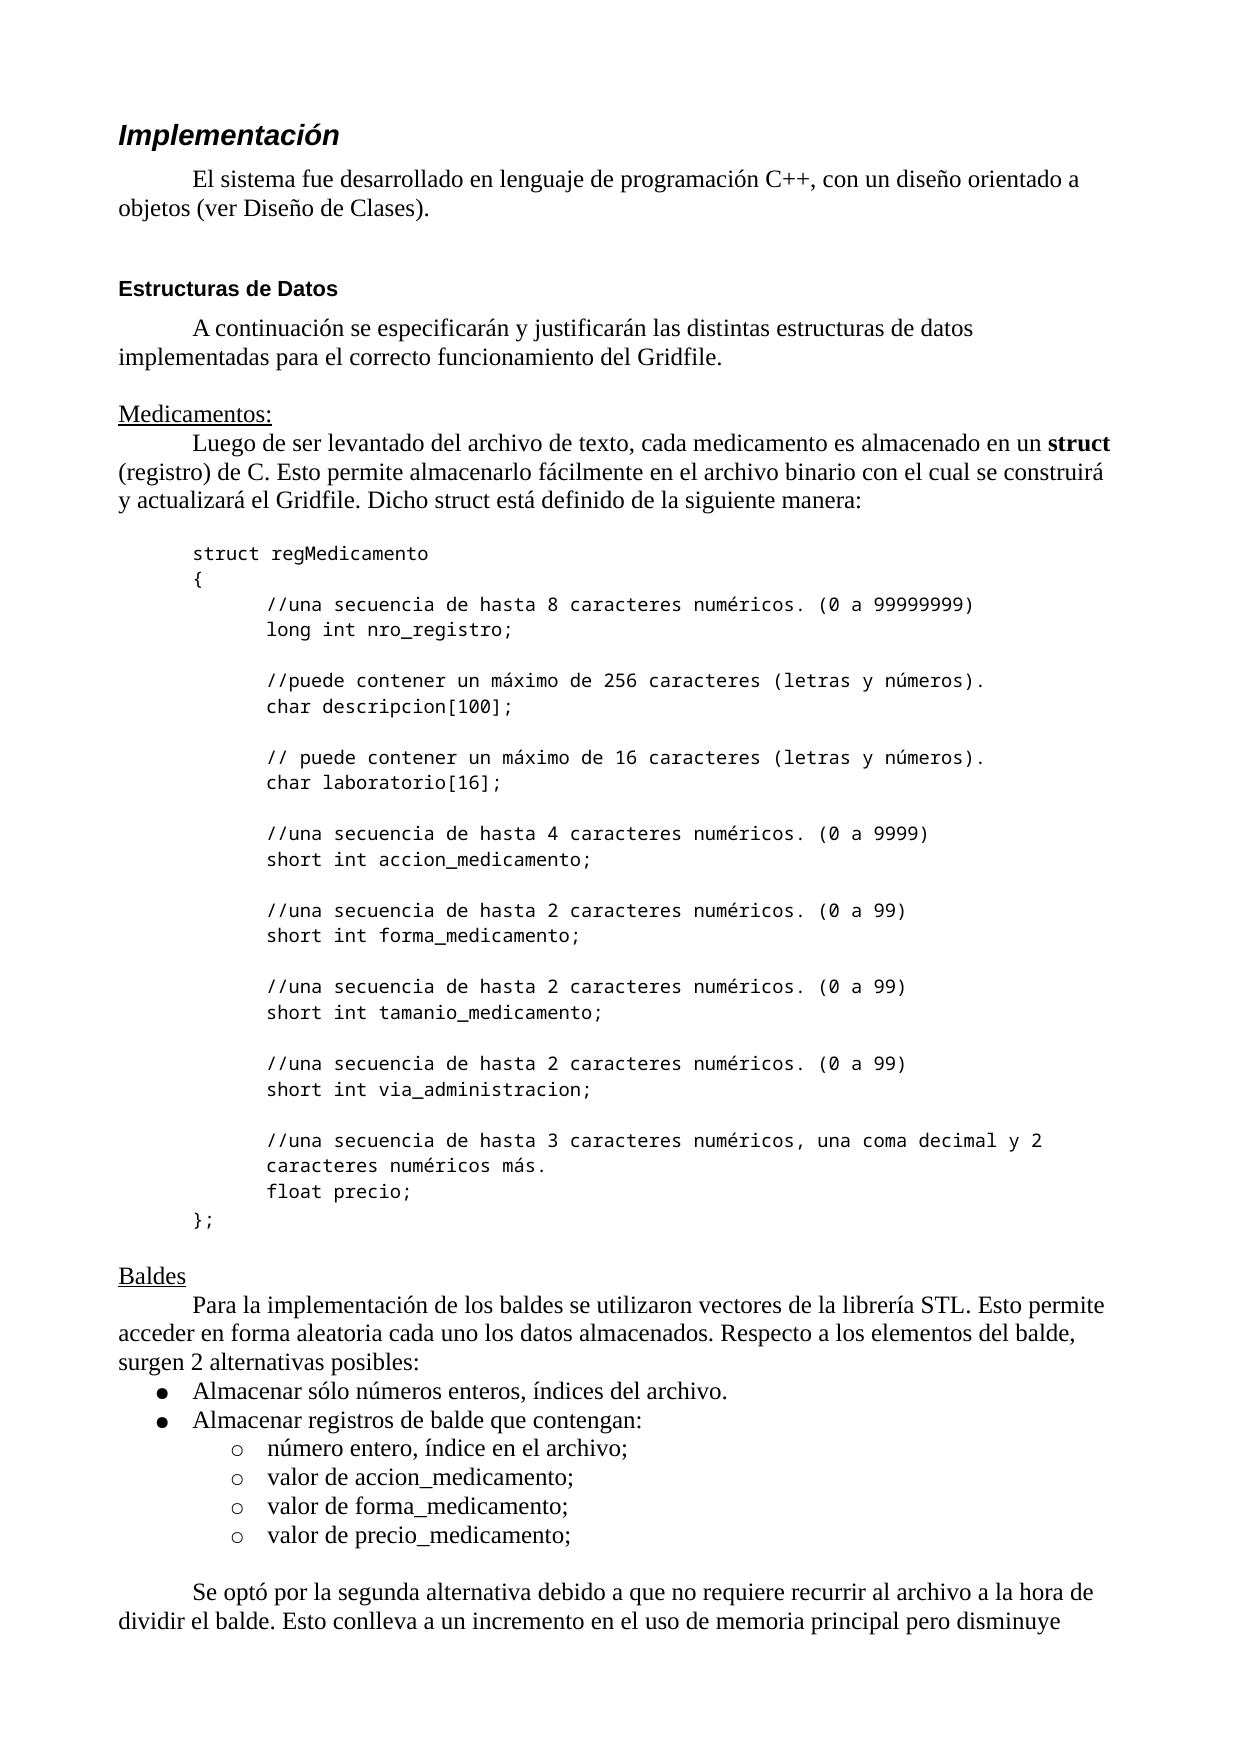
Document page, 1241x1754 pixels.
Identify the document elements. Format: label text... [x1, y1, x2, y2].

text //puede contener un máximo de 256 caracteres (letras y números). [118, 667, 1122, 693]
text //una secuencia de hasta 2 caracteres numéricos. (0 a 99) [118, 1050, 1122, 1076]
list Almacenar registros de balde que contengan: [154, 1405, 1122, 1433]
text short int accion_medicamento; [118, 846, 1122, 872]
text short int forma_medicamento; [118, 923, 1122, 948]
text //una secuencia de hasta 8 caracteres numéricos. (0 a 99999999) [118, 591, 1122, 616]
text Luego de ser levantado del archivo de texto, cada medicamento es almacenado en un struct (registro) de C. Esto permite almacenarlo fácilmente en el archivo binario con el cual se construirá y actualizará el Gridfile. Dicho struct está definido de la siguiente manera: [118, 428, 1122, 514]
text //una secuencia de hasta 3 caracteres numéricos, una coma decimal y 2 caracteres numéricos más. [118, 1127, 1122, 1178]
text long int nro_registro; [118, 616, 1122, 642]
list valor de precio_medicamento; [229, 1520, 1122, 1548]
text short int via_administracion; [118, 1076, 1122, 1101]
text Para la implementación de los baldes se utilizaron vectores de la librería STL. Esto permite acceder en forma aleatoria cada uno los datos almacenados. Respecto a los elementos del balde, surgen 2 alternativas posibles: [118, 1290, 1122, 1376]
list valor de accion_medicamento; [229, 1462, 1122, 1491]
text Medicamentos: [118, 399, 1122, 428]
subtitle Estructuras de Datos [118, 275, 1122, 301]
text //una secuencia de hasta 2 caracteres numéricos. (0 a 99) [118, 974, 1122, 999]
text }; [118, 1203, 1122, 1232]
text short int tamanio_medicamento; [118, 999, 1122, 1025]
text char laboratorio[16]; [118, 769, 1122, 795]
list Almacenar sólo números enteros, índices del archivo. [154, 1376, 1122, 1405]
text char descripcion[100]; [118, 693, 1122, 718]
list número entero, índice en el archivo; [229, 1433, 1122, 1462]
text { [118, 565, 1122, 591]
text // puede contener un máximo de 16 caracteres (letras y números). [118, 744, 1122, 769]
text //una secuencia de hasta 2 caracteres numéricos. (0 a 99) [118, 897, 1122, 923]
text El sistema fue desarrollado en lenguaje de programación C++, con un diseño orientado a objetos (ver Diseño de Clases). [118, 164, 1122, 222]
text A continuación se especificarán y justificarán las distintas estructuras de datos implementadas para el correcto funcionamiento del Gridfile. [118, 313, 1122, 371]
list valor de forma_medicamento; [229, 1491, 1122, 1520]
text Baldes [118, 1261, 1122, 1290]
text float precio; [118, 1178, 1122, 1203]
subtitle Implementación [118, 118, 1122, 152]
text Se optó por la segunda alternativa debido a que no requiere recurrir al archivo a la hora de dividir el balde. Esto conlleva a un incremento en el uso de memoria principal pero disminuye [118, 1577, 1122, 1635]
text struct regMedicamento [118, 540, 1122, 565]
text //una secuencia de hasta 4 caracteres numéricos. (0 a 9999) [118, 821, 1122, 846]
